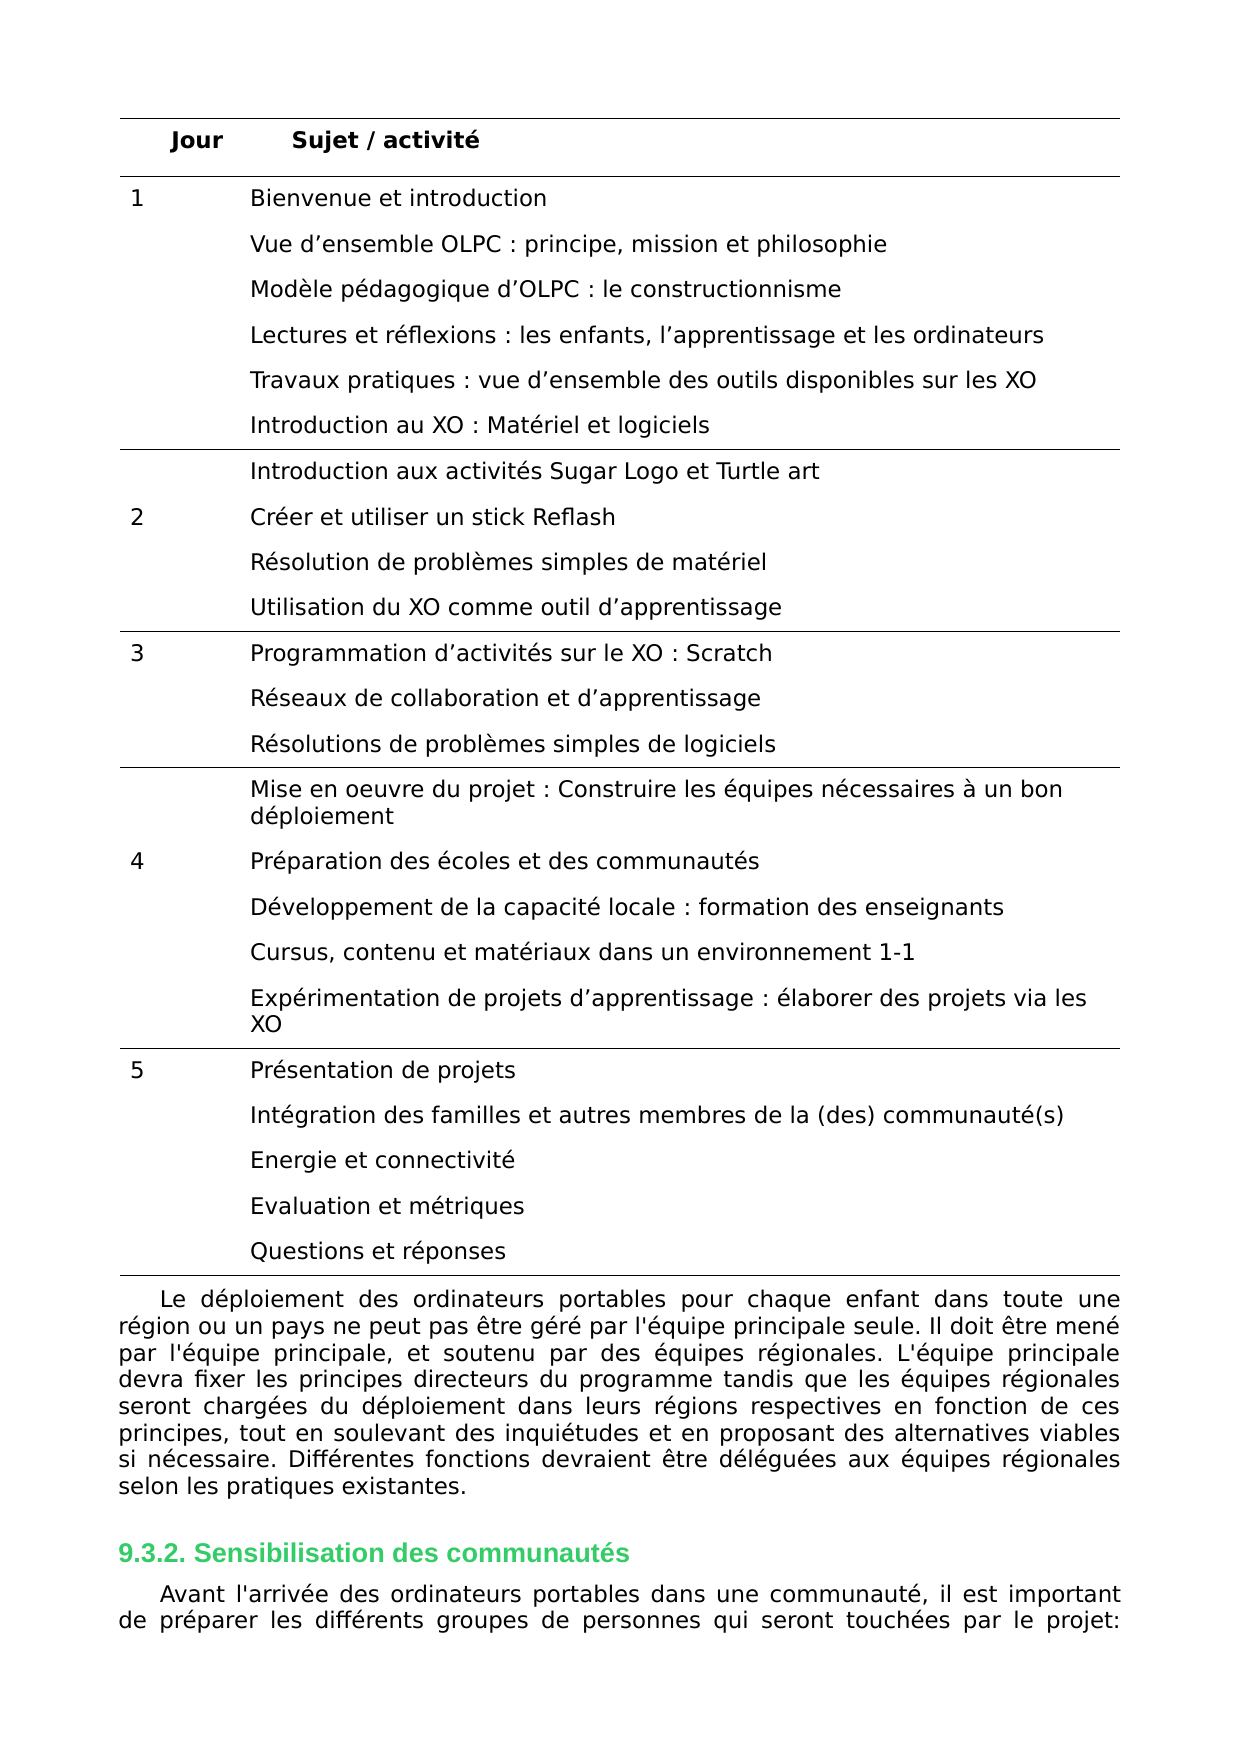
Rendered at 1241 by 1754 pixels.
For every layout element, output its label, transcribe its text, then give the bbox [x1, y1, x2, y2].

table_cell Développement de la capacité locale : formation des enseignants [241, 885, 1120, 930]
text Avant l'arrivée des ordinateurs portables dans une communauté, il est important de préparer les différents groupes de personnes qui seront touchées par le projet: [118, 1581, 1122, 1634]
table_cell Cursus, contenu et matériaux dans un environnement 1-1 [241, 930, 1120, 975]
table_cell Réseaux de collaboration et d’apprentissage [241, 676, 1120, 721]
table_cell Intégration des familles et autres membres de la (des) communauté(s) [241, 1093, 1120, 1138]
table_cell [120, 222, 241, 267]
table_cell Energie et connectivité [241, 1138, 1120, 1184]
table_cell [120, 313, 241, 358]
table_cell Evaluation et métriques [241, 1184, 1120, 1229]
table_header Jour [120, 119, 241, 176]
table_cell [120, 930, 241, 975]
table_cell [120, 540, 241, 585]
table_cell [120, 267, 241, 312]
table_cell [120, 358, 241, 403]
table_cell 5 [120, 1049, 241, 1093]
table_cell Lectures et réflexions : les enfants, l’apprentissage et les ordinateurs [241, 313, 1120, 358]
table_cell [120, 721, 241, 767]
table_cell Vue d’ensemble OLPC : principe, mission et philosophie [241, 222, 1120, 267]
table_cell Résolution de problèmes simples de matériel [241, 540, 1120, 585]
table_cell [120, 403, 241, 449]
table_cell Programmation d’activités sur le XO : Scratch [241, 632, 1120, 676]
table_cell Bienvenue et introduction [241, 177, 1120, 222]
table_cell Introduction aux activités Sugar Logo et Turtle art [241, 450, 1120, 494]
table_header Sujet / activité [241, 119, 1120, 176]
table_cell Préparation des écoles et des communautés [241, 839, 1120, 884]
table_cell 2 [120, 494, 241, 540]
subtitle Sensibilisation des communautés [118, 1537, 1122, 1568]
table_cell [120, 1093, 241, 1138]
table_cell [120, 676, 241, 721]
table_cell Introduction au XO : Matériel et logiciels [241, 403, 1120, 449]
table_cell Mise en oeuvre du projet : Construire les équipes nécessaires à un bon déploiement [241, 768, 1120, 839]
table_cell [120, 768, 241, 839]
table_cell [120, 450, 241, 494]
table_cell Créer et utiliser un stick Reflash [241, 494, 1120, 540]
table_cell 1 [120, 177, 241, 222]
table_cell Utilisation du XO comme outil d’apprentissage [241, 585, 1120, 631]
table_cell 3 [120, 632, 241, 676]
table_cell [120, 885, 241, 930]
table_cell Modèle pédagogique d’OLPC : le constructionnisme [241, 267, 1120, 312]
table_cell [120, 975, 241, 1047]
table_cell 4 [120, 839, 241, 884]
table_cell Présentation de projets [241, 1049, 1120, 1093]
table_cell [120, 1229, 241, 1274]
table_cell Questions et réponses [241, 1229, 1120, 1274]
table_cell Résolutions de problèmes simples de logiciels [241, 721, 1120, 767]
table_cell Travaux pratiques : vue d’ensemble des outils disponibles sur les XO [241, 358, 1120, 403]
text Le déploiement des ordinateurs portables pour chaque enfant dans toute une région ou un pays ne peut pas être géré par l'équipe principale seule. Il doit être mené par l'équipe principale, et soutenu par des équipes régionales. L'équipe principale devra fixer les principes directeurs du programme tandis que les équipes régionales seront chargées du déploiement dans leurs régions respectives en fonction de ces principes, tout en soulevant des inquiétudes et en proposant des alternatives viables si nécessaire. Différentes fonctions devraient être déléguées aux équipes régionales selon les pratiques existantes. [118, 1286, 1122, 1500]
table_cell Expérimentation de projets d’apprentissage : élaborer des projets via les XO [241, 975, 1120, 1047]
table_cell [120, 585, 241, 631]
table_cell [120, 1138, 241, 1184]
table_cell [120, 1184, 241, 1229]
